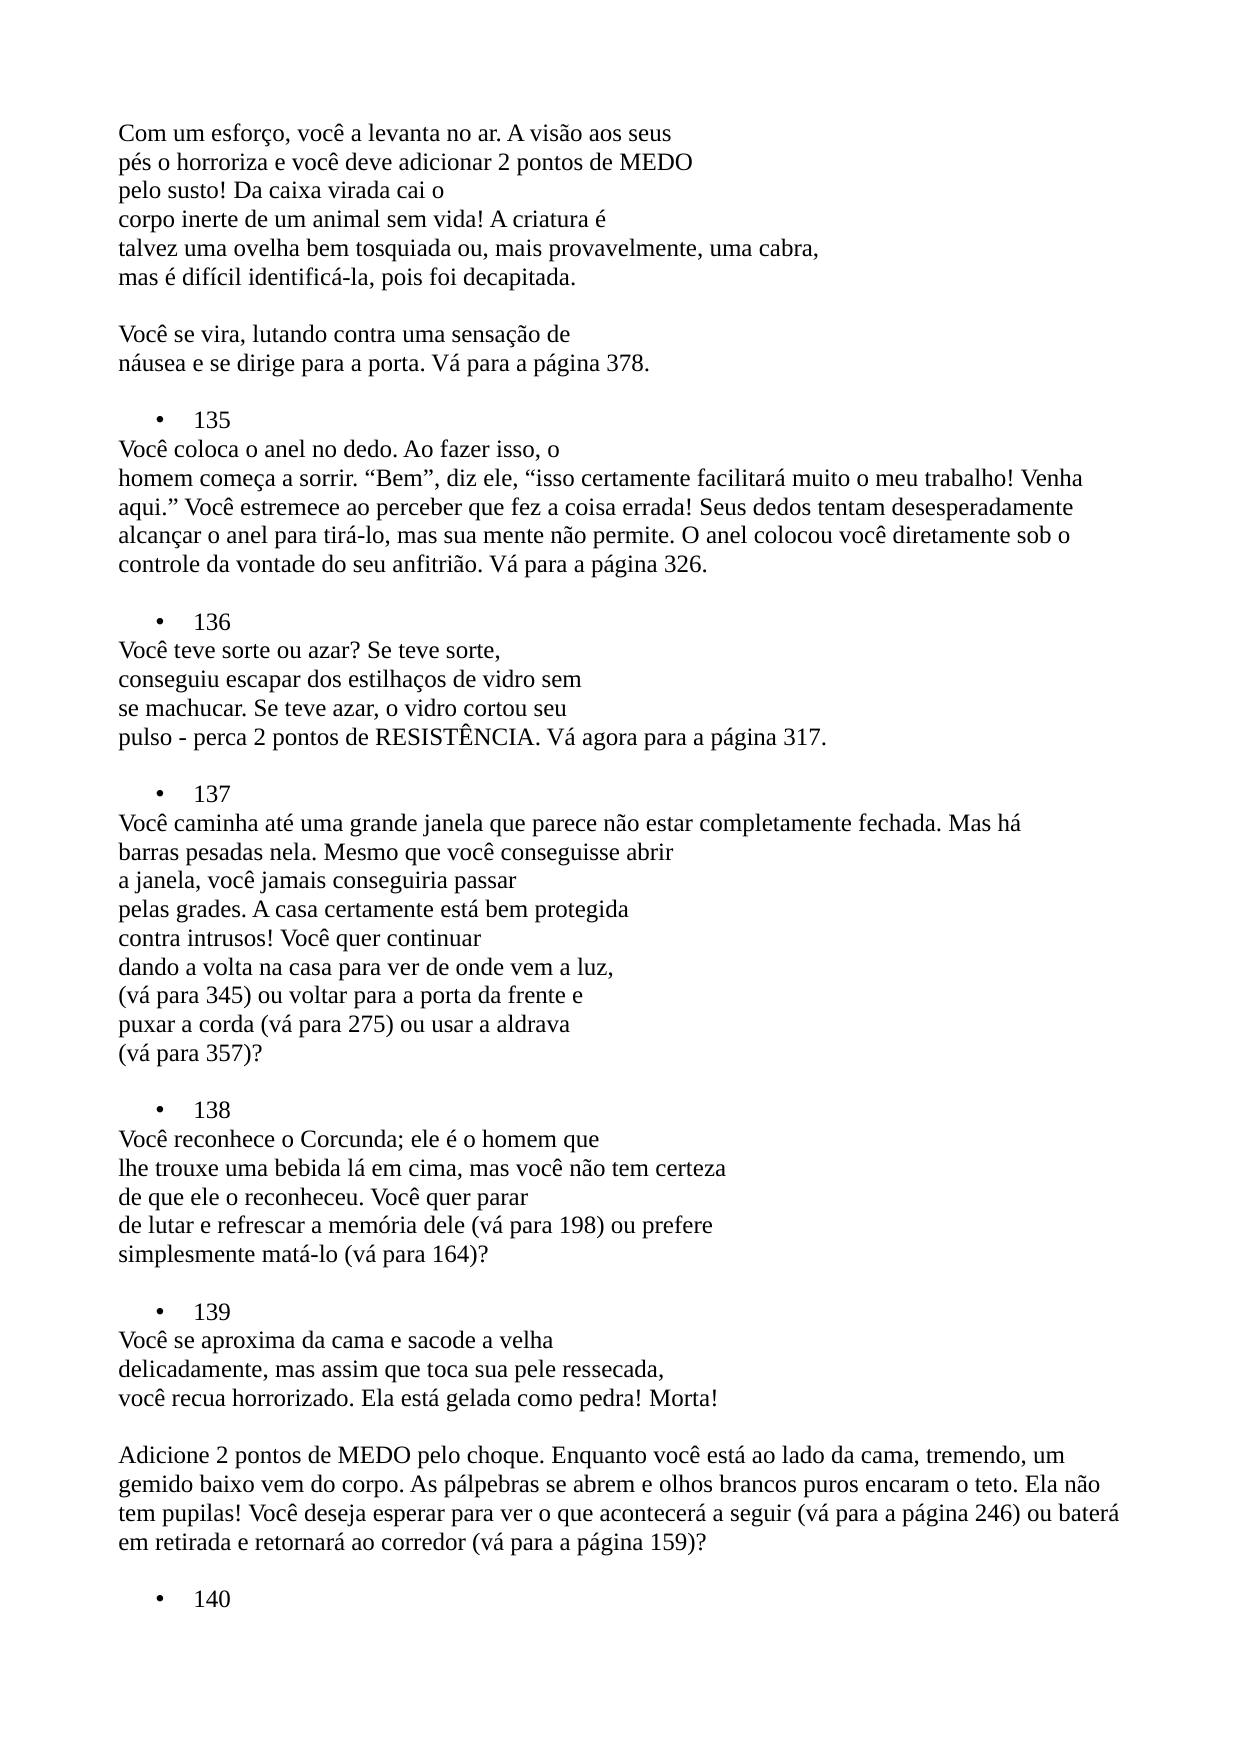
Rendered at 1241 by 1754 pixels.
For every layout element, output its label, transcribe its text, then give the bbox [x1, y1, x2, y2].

text conseguiu escapar dos estilhaços de vidro sem [118, 664, 1122, 693]
text dando a volta na casa para ver de onde vem a luz, [118, 952, 1122, 981]
list 139 [156, 1297, 1122, 1326]
text você recua horrorizado. Ela está gelada como pedra! Morta! [118, 1383, 1122, 1412]
text corpo inerte de um animal sem vida! A criatura é [118, 204, 1122, 233]
text contra intrusos! Você quer continuar [118, 923, 1122, 952]
text homem começa a sorrir. “Bem”, diz ele, “isso certamente facilitará muito o meu trabalho! Venha aqui.” Você estremece ao perceber que fez a coisa errada! Seus dedos tentam desesperadamente [118, 463, 1122, 521]
text mas é difícil identificá-la, pois foi decapitada. [118, 262, 1122, 291]
text alcançar o anel para tirá-lo, mas sua mente não permite. O anel colocou você diretamente sob o controle da vontade do seu anfitrião. Vá para a página 326. [118, 521, 1122, 578]
text lhe trouxe uma bebida lá em cima, mas você não tem certeza [118, 1153, 1122, 1182]
text Adicione 2 pontos de MEDO pelo choque. Enquanto você está ao lado da cama, tremendo, um gemido baixo vem do corpo. As pálpebras se abrem e olhos brancos puros encaram o teto. Ela não tem pupilas! Você deseja esperar para ver o que acontecerá a seguir (vá para a página 246) ou baterá em retirada e retornará ao corredor (vá para a página 159)? [118, 1441, 1122, 1556]
text (vá para 357)? [118, 1038, 1122, 1067]
list 140 [156, 1584, 1122, 1613]
list 137 [156, 779, 1122, 808]
list 135 [156, 406, 1122, 434]
text Você se aproxima da cama e sacode a velha [118, 1326, 1122, 1354]
text Você coloca o anel no dedo. Ao fazer isso, o [118, 434, 1122, 463]
text (vá para 345) ou voltar para a porta da frente e [118, 981, 1122, 1009]
text se machucar. Se teve azar, o vidro cortou seu [118, 693, 1122, 722]
text de lutar e refrescar a memória dele (vá para 198) ou prefere [118, 1211, 1122, 1239]
list 136 [156, 607, 1122, 636]
text Com um esforço, você a levanta no ar. A visão aos seus [118, 118, 1122, 147]
text de que ele o reconheceu. Você quer parar [118, 1182, 1122, 1211]
text Você teve sorte ou azar? Se teve sorte, [118, 636, 1122, 664]
list 138 [156, 1096, 1122, 1124]
text Você caminha até uma grande janela que parece não estar completamente fechada. Mas há [118, 808, 1122, 837]
text barras pesadas nela. Mesmo que você conseguisse abrir [118, 837, 1122, 866]
text pelo susto! Da caixa virada cai o [118, 176, 1122, 204]
text talvez uma ovelha bem tosquiada ou, mais provavelmente, uma cabra, [118, 233, 1122, 262]
text simplesmente matá-lo (vá para 164)? [118, 1239, 1122, 1268]
text a janela, você jamais conseguiria passar [118, 866, 1122, 894]
text puxar a corda (vá para 275) ou usar a aldrava [118, 1009, 1122, 1038]
text pulso - perca 2 pontos de RESISTÊNCIA. Vá agora para a página 317. [118, 722, 1122, 751]
text delicadamente, mas assim que toca sua pele ressecada, [118, 1354, 1122, 1383]
text Você se vira, lutando contra uma sensação de [118, 319, 1122, 348]
text pés o horroriza e você deve adicionar 2 pontos de MEDO [118, 147, 1122, 176]
text Você reconhece o Corcunda; ele é o homem que [118, 1124, 1122, 1153]
text pelas grades. A casa certamente está bem protegida [118, 894, 1122, 923]
text náusea e se dirige para a porta. Vá para a página 378. [118, 348, 1122, 377]
